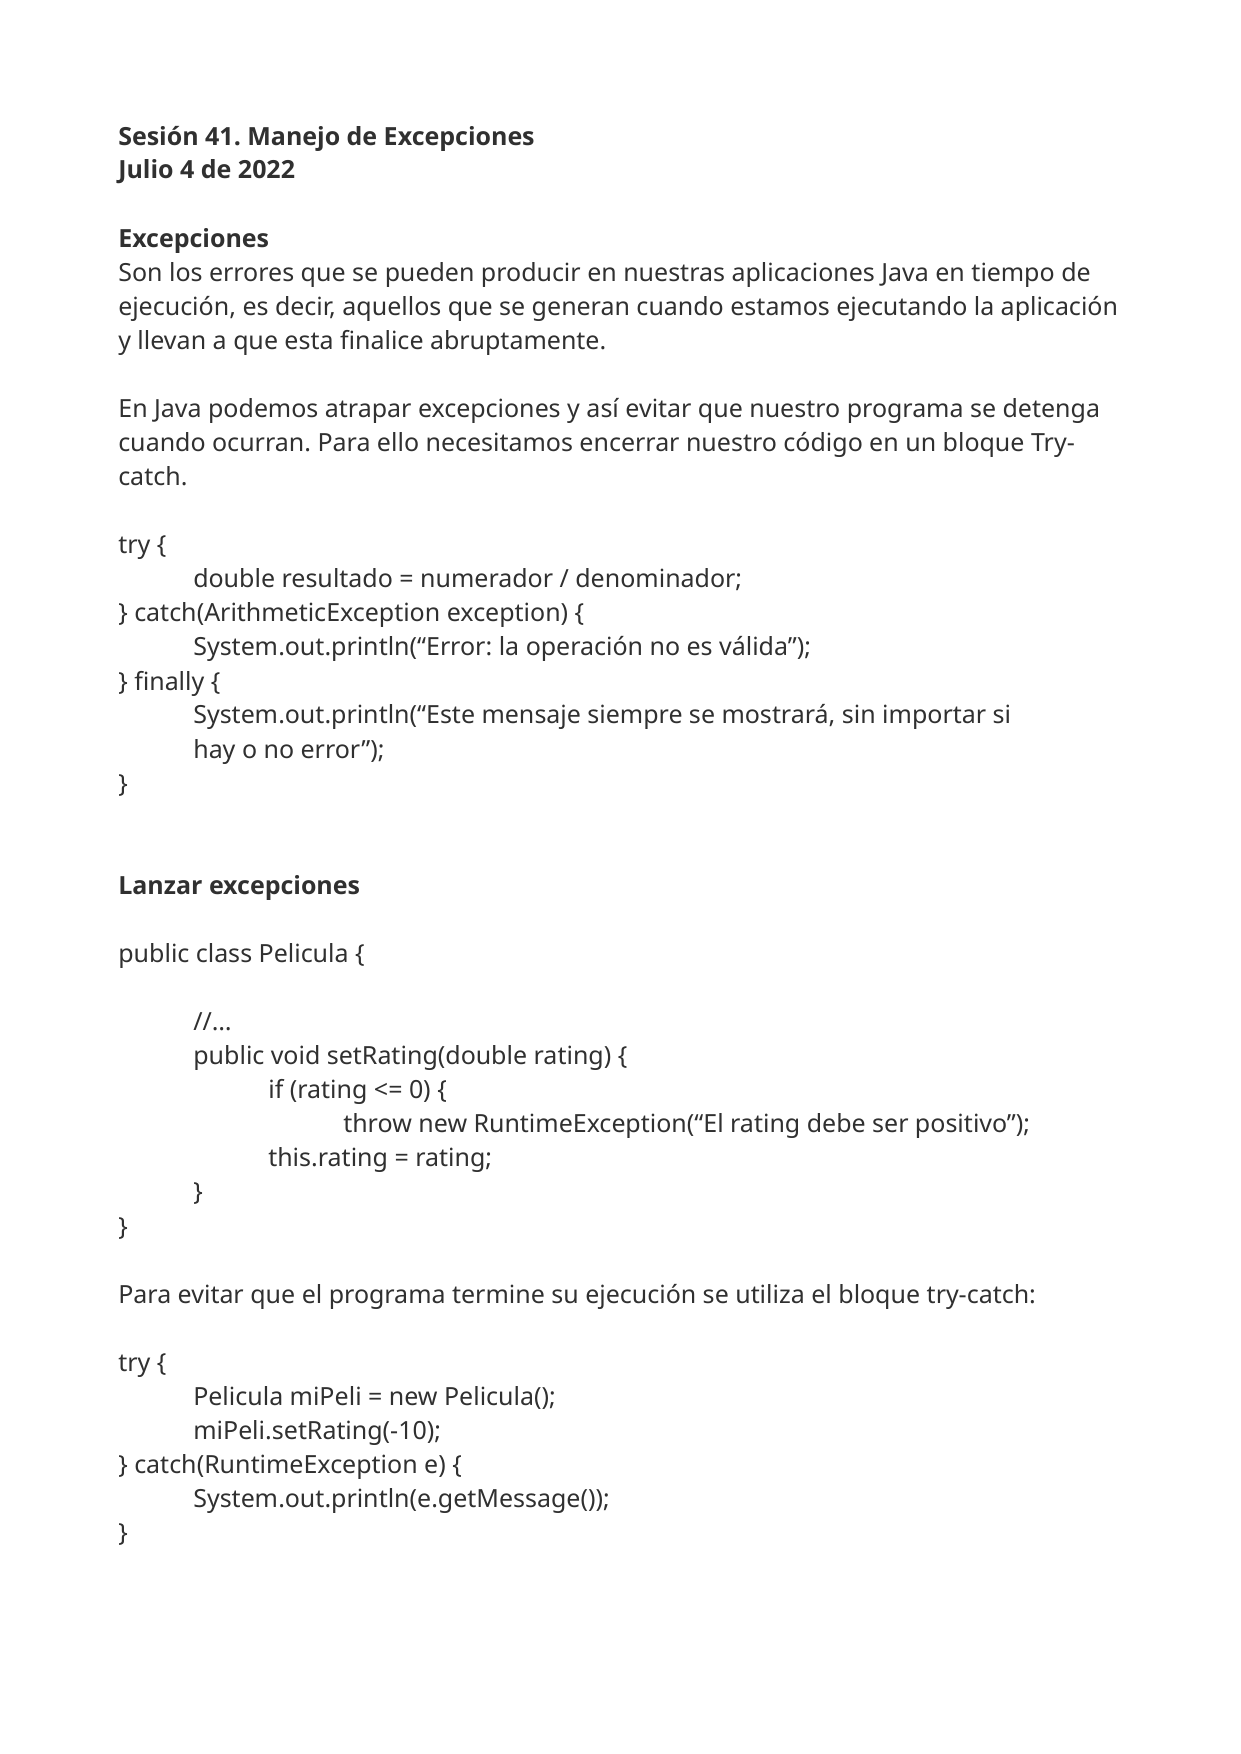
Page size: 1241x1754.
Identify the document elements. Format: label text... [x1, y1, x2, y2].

text Sesión 41. Manejo de Excepciones [118, 118, 1122, 152]
text System.out.println(“Error: la operación no es válida”); [118, 629, 1122, 663]
text Lanzar excepciones [118, 867, 1122, 902]
text Excepciones [118, 220, 1122, 254]
text Pelicula miPeli = new Pelicula(); [118, 1378, 1122, 1412]
text try { [118, 527, 1122, 561]
text } finally { [118, 663, 1122, 697]
text } [118, 1515, 1122, 1549]
text double resultado = numerador / denominador; [118, 561, 1122, 595]
text try { [118, 1344, 1122, 1378]
text public void setRating(double rating) { [118, 1038, 1122, 1072]
text this.rating = rating; [118, 1140, 1122, 1174]
text miPeli.setRating(-10); [118, 1412, 1122, 1447]
text throw new RuntimeException(“El rating debe ser positivo”); [118, 1106, 1122, 1140]
text } catch(RuntimeException e) { [118, 1447, 1122, 1481]
text Para evitar que el programa termine su ejecución se utiliza el bloque try-catch: [118, 1276, 1122, 1310]
text } catch(ArithmeticException exception) { [118, 595, 1122, 629]
text } [118, 1208, 1122, 1242]
text //… [118, 1004, 1122, 1038]
text public class Pelicula { [118, 936, 1122, 970]
text System.out.println(e.getMessage()); [118, 1481, 1122, 1515]
text System.out.println(“Este mensaje siempre se mostrará, sin importar si hay o no error”); [118, 697, 1122, 765]
text if (rating <= 0) { [118, 1072, 1122, 1106]
text Son los errores que se pueden producir en nuestras aplicaciones Java en tiempo de ejecución, es decir, aquellos que se generan cuando estamos ejecutando la aplicación y llevan a que esta finalice abruptamente. [118, 254, 1122, 357]
text Julio 4 de 2022 [118, 152, 1122, 186]
text En Java podemos atrapar excepciones y así evitar que nuestro programa se detenga cuando ocurran. Para ello necesitamos encerrar nuestro código en un bloque Try-catch. [118, 391, 1122, 493]
text } [118, 1174, 1122, 1208]
text } [118, 765, 1122, 799]
